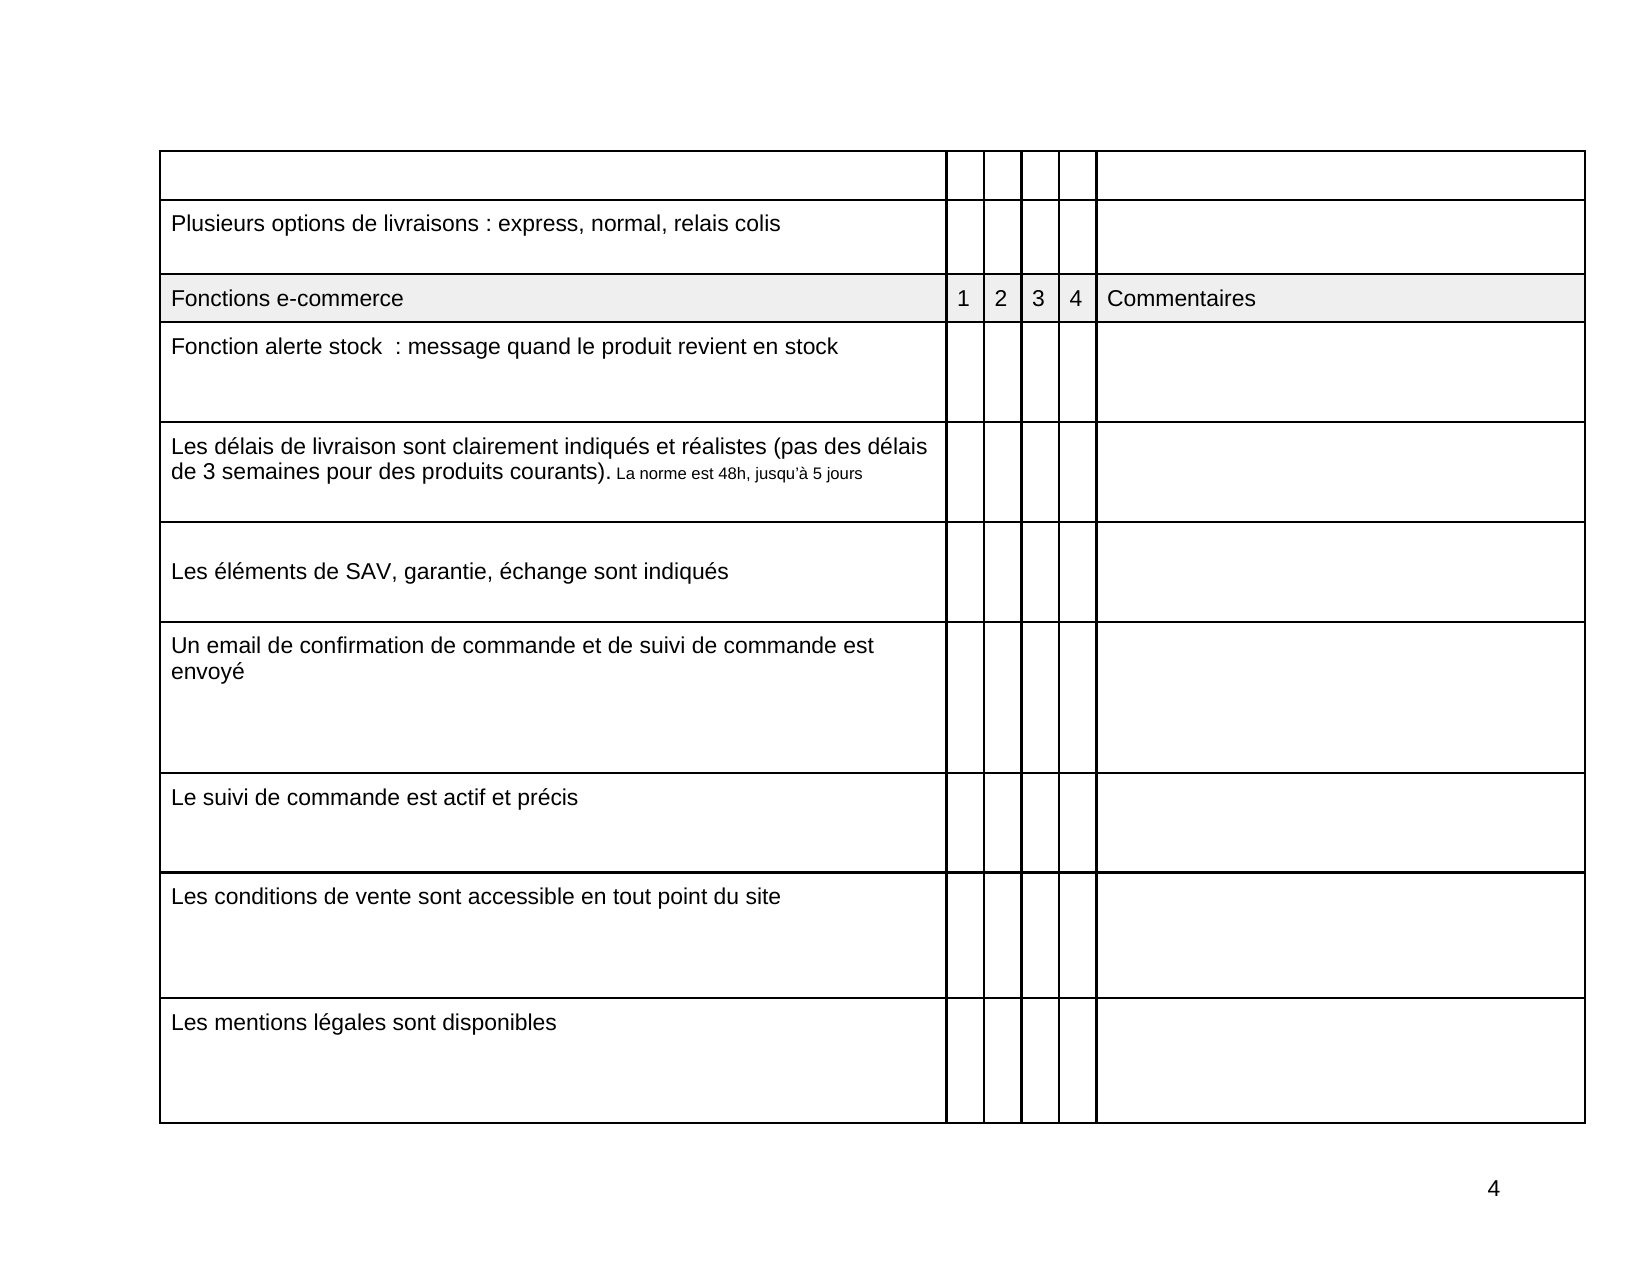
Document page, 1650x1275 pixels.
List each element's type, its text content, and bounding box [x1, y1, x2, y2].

table_cell [985, 874, 1020, 997]
table_cell [1060, 201, 1095, 273]
table_cell [948, 423, 983, 521]
table_cell Commentaires [1098, 275, 1584, 321]
table_cell [985, 201, 1020, 273]
table_cell [1023, 201, 1058, 273]
table_cell [948, 323, 983, 421]
table_cell [1060, 623, 1095, 772]
table_cell [1023, 999, 1058, 1122]
table_cell [985, 999, 1020, 1122]
table_cell [948, 874, 983, 997]
table_cell [1023, 774, 1058, 871]
table_cell Les éléments de SAV, garantie, échange sont indiqués [161, 523, 945, 621]
table_cell [1098, 523, 1584, 621]
table_cell [1098, 874, 1584, 997]
table_cell [1060, 423, 1095, 521]
table_cell [1023, 423, 1058, 521]
table_cell 4 [1060, 275, 1095, 321]
table_cell [1023, 323, 1058, 421]
table_cell Les conditions de vente sont accessible en tout point du site [161, 874, 945, 997]
table_cell [1098, 623, 1584, 772]
table_cell [948, 201, 983, 273]
table_cell Les mentions légales sont disponibles [161, 999, 945, 1122]
table_cell [985, 523, 1020, 621]
table_cell [985, 152, 1020, 198]
table_cell [1060, 774, 1095, 871]
table_cell [1023, 623, 1058, 772]
table_cell [1023, 523, 1058, 621]
table_cell [1098, 152, 1584, 198]
table_cell [1060, 874, 1095, 997]
table_cell Les délais de livraison sont clairement indiqués et réalistes (pas des délais de 3 semaines pour des produits courants). La norme est 48h, jusqu’à 5 jours [161, 423, 945, 521]
table_cell Plusieurs options de livraisons : express, normal, relais colis [161, 201, 945, 273]
table_cell 2 [985, 275, 1020, 321]
table_cell [1060, 323, 1095, 421]
table_cell 1 [948, 275, 983, 321]
table_cell [1098, 423, 1584, 521]
table_cell [948, 774, 983, 871]
table_cell Le suivi de commande est actif et précis [161, 774, 945, 871]
table_cell [1098, 201, 1584, 273]
table_cell [1060, 152, 1095, 198]
table_cell [1023, 152, 1058, 198]
table_cell [1098, 323, 1584, 421]
table_cell [985, 623, 1020, 772]
table_cell Fonctions e-commerce [161, 275, 945, 321]
table_cell [985, 774, 1020, 871]
table_cell [985, 423, 1020, 521]
table_cell [1098, 999, 1584, 1122]
table_cell [948, 623, 983, 772]
table_cell [1098, 774, 1584, 871]
table_cell Un email de confirmation de commande et de suivi de commande est envoyé [161, 623, 945, 772]
table_cell [948, 999, 983, 1122]
table_cell [1060, 999, 1095, 1122]
table_cell 3 [1023, 275, 1058, 321]
table_cell [948, 523, 983, 621]
table_cell [161, 152, 945, 198]
table_cell [985, 323, 1020, 421]
table_cell [1060, 523, 1095, 621]
table_cell Fonction alerte stock : message quand le produit revient en stock [161, 323, 945, 421]
table_cell [948, 152, 983, 198]
table_cell [1023, 874, 1058, 997]
